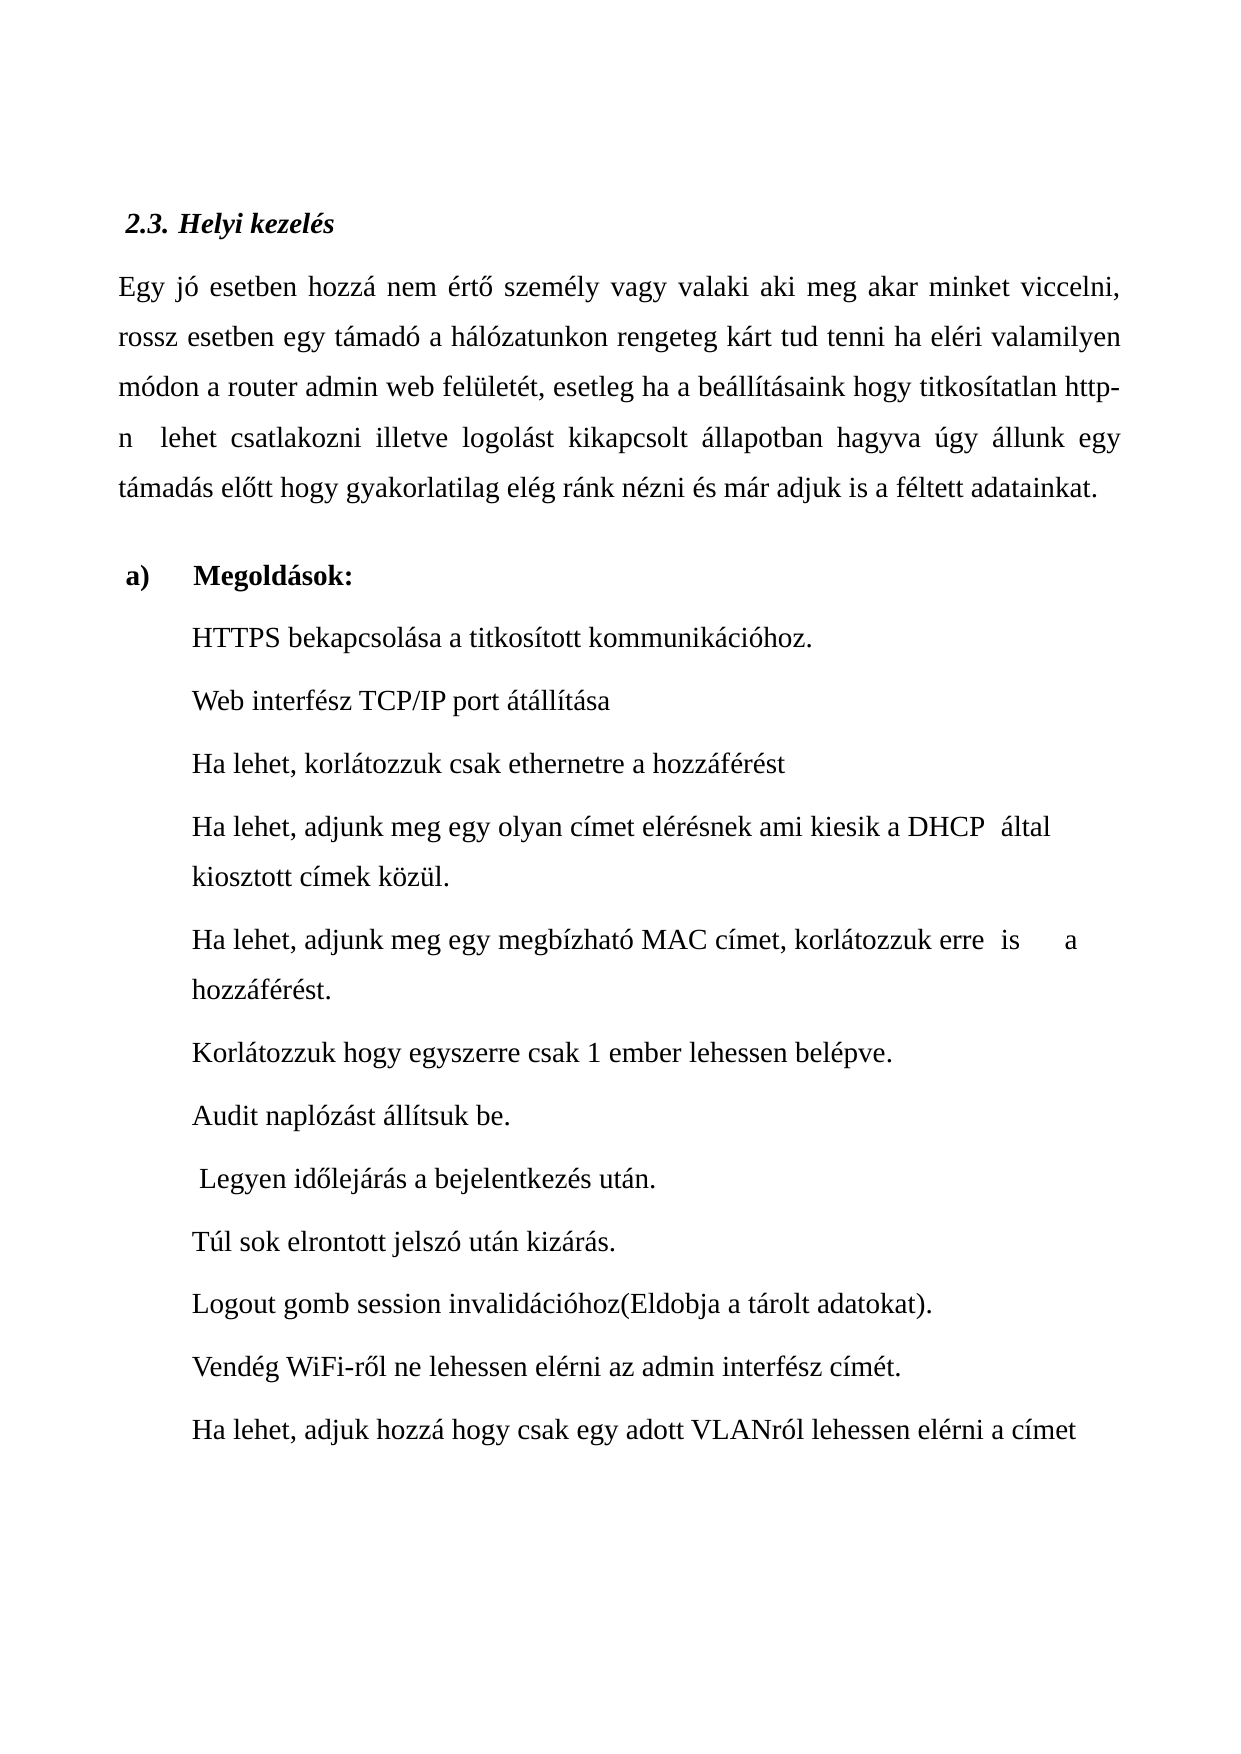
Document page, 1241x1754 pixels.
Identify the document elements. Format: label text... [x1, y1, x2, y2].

text Logout gomb session invalidációhoz(Eldobja a tárolt adatokat). [118, 1287, 1122, 1320]
text Legyen időlejárás a bejelentkezés után. [118, 1161, 1122, 1194]
subtitle Helyi kezelés [118, 206, 1122, 239]
text HTTPS bekapcsolása a titkosított kommunikációhoz. [118, 621, 1122, 654]
subtitle Megoldások: [118, 558, 1122, 591]
text Túl sok elrontott jelszó után kizárás. [118, 1224, 1122, 1257]
text Ha lehet, adjunk meg egy megbízható MAC címet, korlátozzuk erre is a hozzáférést. [118, 922, 1122, 1006]
text Ha lehet, adjunk meg egy olyan címet elérésnek ami kiesik a DHCP által kiosztott címek közül. [118, 809, 1122, 893]
text Korlátozzuk hogy egyszerre csak 1 ember lehessen belépve. [118, 1035, 1122, 1069]
text Vendég WiFi-ről ne lehessen elérni az admin interfész címét. [118, 1349, 1122, 1383]
text Ha lehet, korlátozzuk csak ethernetre a hozzáférést [118, 746, 1122, 780]
text Web interfész TCP/IP port átállítása [118, 683, 1122, 717]
text Egy jó esetben hozzá nem értő személy vagy valaki aki meg akar minket viccelni, rossz esetben egy támadó a hálózatunkon rengeteg kárt tud tenni ha eléri valamilyen módon a router admin web felületét, esetleg ha a beállításaink hogy titkosítatlan http-n lehet csatlakozni illetve logolást kikapcsolt állapotban hagyva úgy állunk egy támadás előtt hogy gyakorlatilag elég ránk nézni és már adjuk is a féltett adatainkat. [118, 269, 1122, 503]
text Audit naplózást állítsuk be. [118, 1098, 1122, 1132]
text Ha lehet, adjuk hozzá hogy csak egy adott VLANról lehessen elérni a címet [118, 1412, 1122, 1446]
